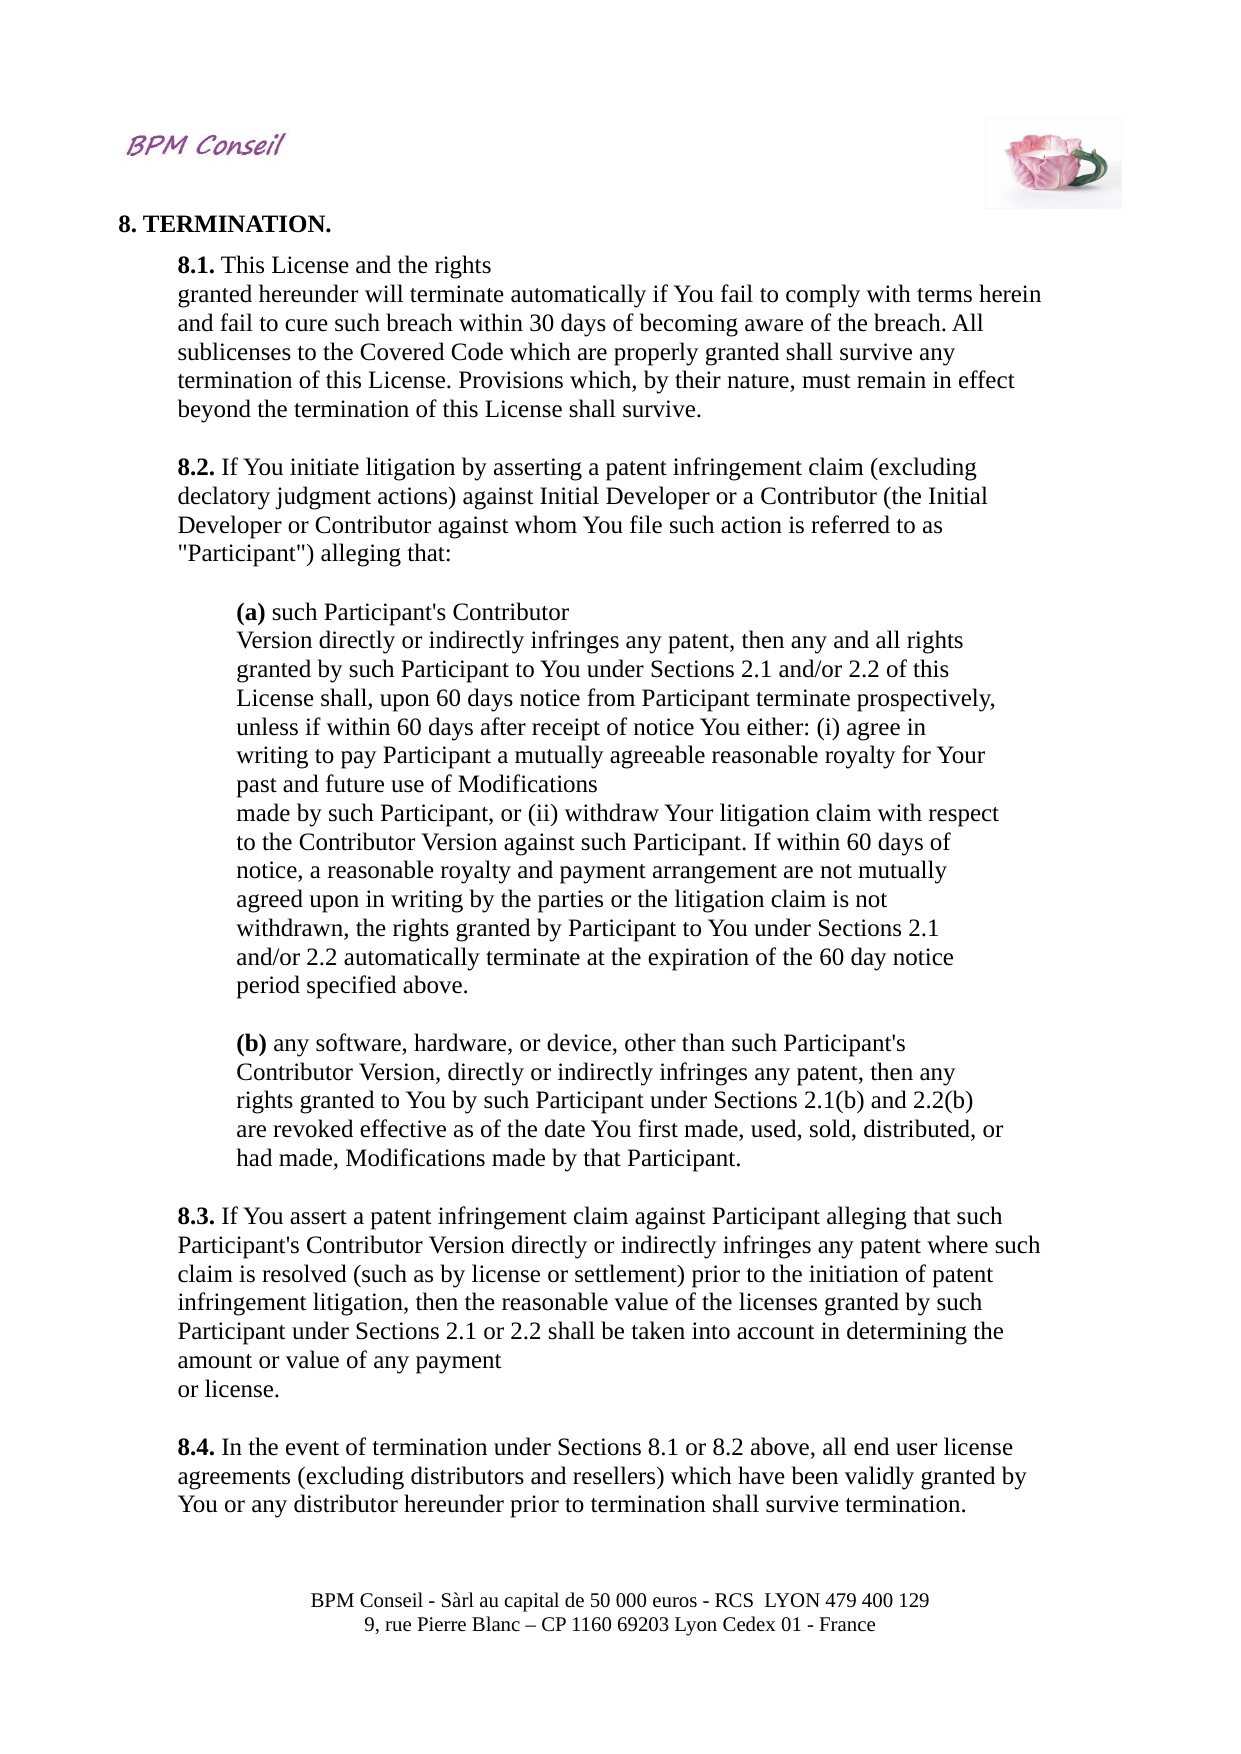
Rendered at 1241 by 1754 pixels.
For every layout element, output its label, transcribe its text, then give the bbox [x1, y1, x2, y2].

text 8.1. This License and the rights granted hereunder will terminate automatically if You fail to comply with terms herein and fail to cure such breach within 30 days of becoming aware of the breach. All sublicenses to the Covered Code which are properly granted shall survive any termination of this License. Provisions which, by their nature, must remain in effect beyond the termination of this License shall survive. [177, 250, 1063, 423]
text (a) such Participant's Contributor Version directly or indirectly infringes any patent, then any and all rights granted by such Participant to You under Sections 2.1 and/or 2.2 of this License shall, upon 60 days notice from Participant terminate prospectively, unless if within 60 days after receipt of notice You either: (i) agree in writing to pay Participant a mutually agreeable reasonable royalty for Your past and future use of Modifications made by such Participant, or (ii) withdraw Your litigation claim with respect to the Contributor Version against such Participant. If within 60 days of notice, a reasonable royalty and payment arrangement are not mutually agreed upon in writing by the parties or the litigation claim is not withdrawn, the rights granted by Participant to You under Sections 2.1 and/or 2.2 automatically terminate at the expiration of the 60 day notice period specified above. (b) any software, hardware, or device, other than such Participant's Contributor Version, directly or indirectly infringes any patent, then any rights granted to You by such Participant under Sections 2.1(b) and 2.2(b) are revoked effective as of the date You first made, used, sold, distributed, or had made, Modifications made by that Participant. [236, 597, 1004, 1172]
text 8. TERMINATION. [118, 176, 1122, 238]
text 8.4. In the event of termination under Sections 8.1 or 8.2 above, all end user license agreements (excluding distributors and resellers) which have been validly granted by You or any distributor hereunder prior to termination shall survive termination. [177, 1432, 1063, 1518]
text 8.2. If You initiate litigation by asserting a patent infringement claim (excluding declatory judgment actions) against Initial Developer or a Contributor (the Initial Developer or Contributor against whom You file such action is referred to as "Participant") alleging that: [177, 452, 1063, 567]
picture [118, 118, 309, 172]
text 8.3. If You assert a patent infringement claim against Participant alleging that such Participant's Contributor Version directly or indirectly infringes any patent where such claim is resolved (such as by license or settlement) prior to the initiation of patent infringement litigation, then the reasonable value of the licenses granted by such Participant under Sections 2.1 or 2.2 shall be taken into account in determining the amount or value of any payment or license. [177, 1201, 1063, 1402]
picture [985, 118, 1122, 209]
